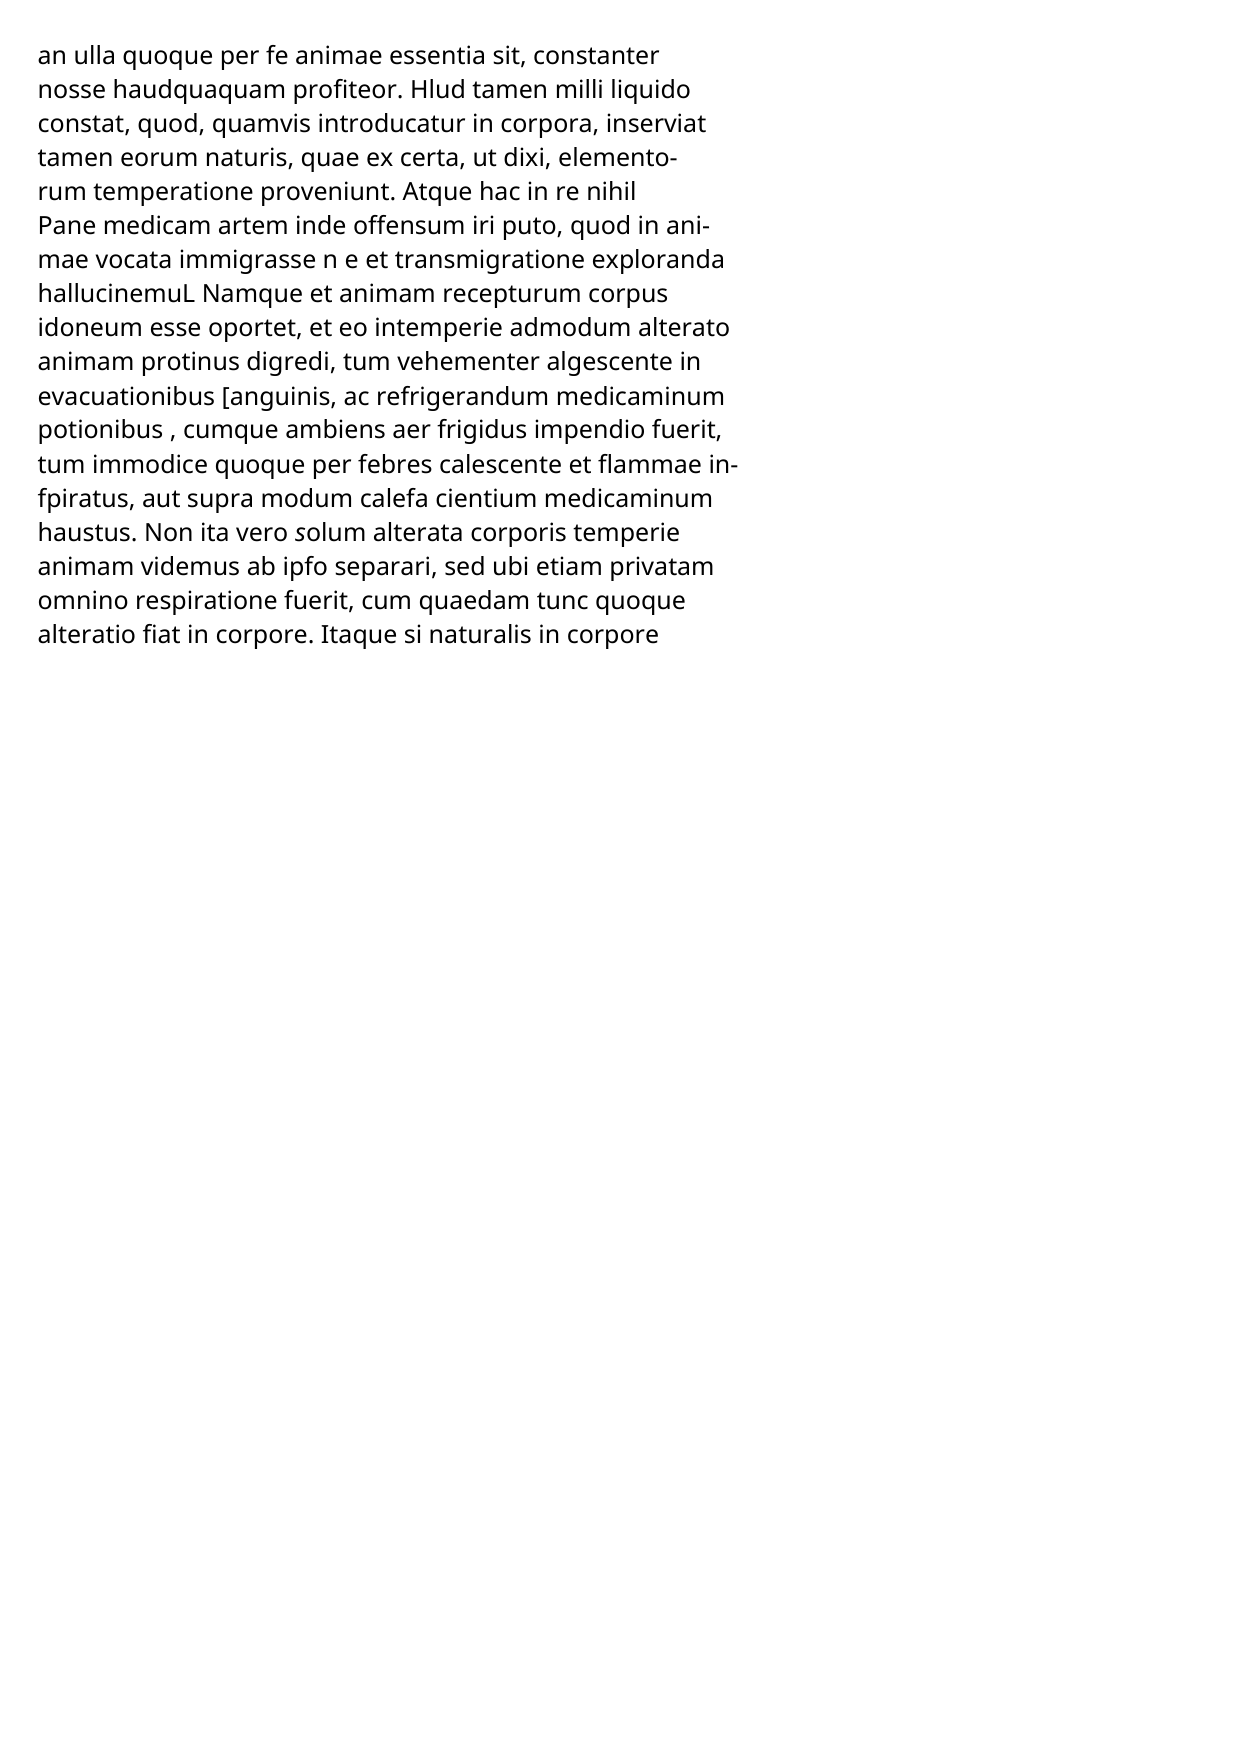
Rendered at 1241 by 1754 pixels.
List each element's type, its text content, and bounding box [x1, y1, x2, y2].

text an ulla quoque per fe animae essentia sit, constanter nosse haudquaquam profiteor. Hlud tamen milli liquido constat, quod, quamvis introducatur in corpora, inserviat tamen eorum naturis, quae ex certa, ut dixi, elemento- rum temperatione proveniunt. Atque hac in re nihil Pane medicam artem inde offensum iri puto, quod in ani- mae vocata immigrasse n e et transmigratione exploranda hallucinemuL Namque et animam recepturum corpus idoneum esse oportet, et eo intemperie admodum alterato animam protinus digredi, tum vehementer algescente in evacuationibus [anguinis, ac refrigerandum medicaminum potionibus , cumque ambiens aer frigidus impendio fuerit, tum immodice quoque per febres calescente et flammae in- fpiratus, aut supra modum calefa cientium medicaminum haustus. Non ita vero solum alterata corporis temperie animam videmus ab ipfo separari, sed ubi etiam privatam omnino respiratione fuerit, cum quaedam tunc quoque alteratio fiat in corpore. Itaque si naturalis in corpore [37, 37, 1203, 651]
